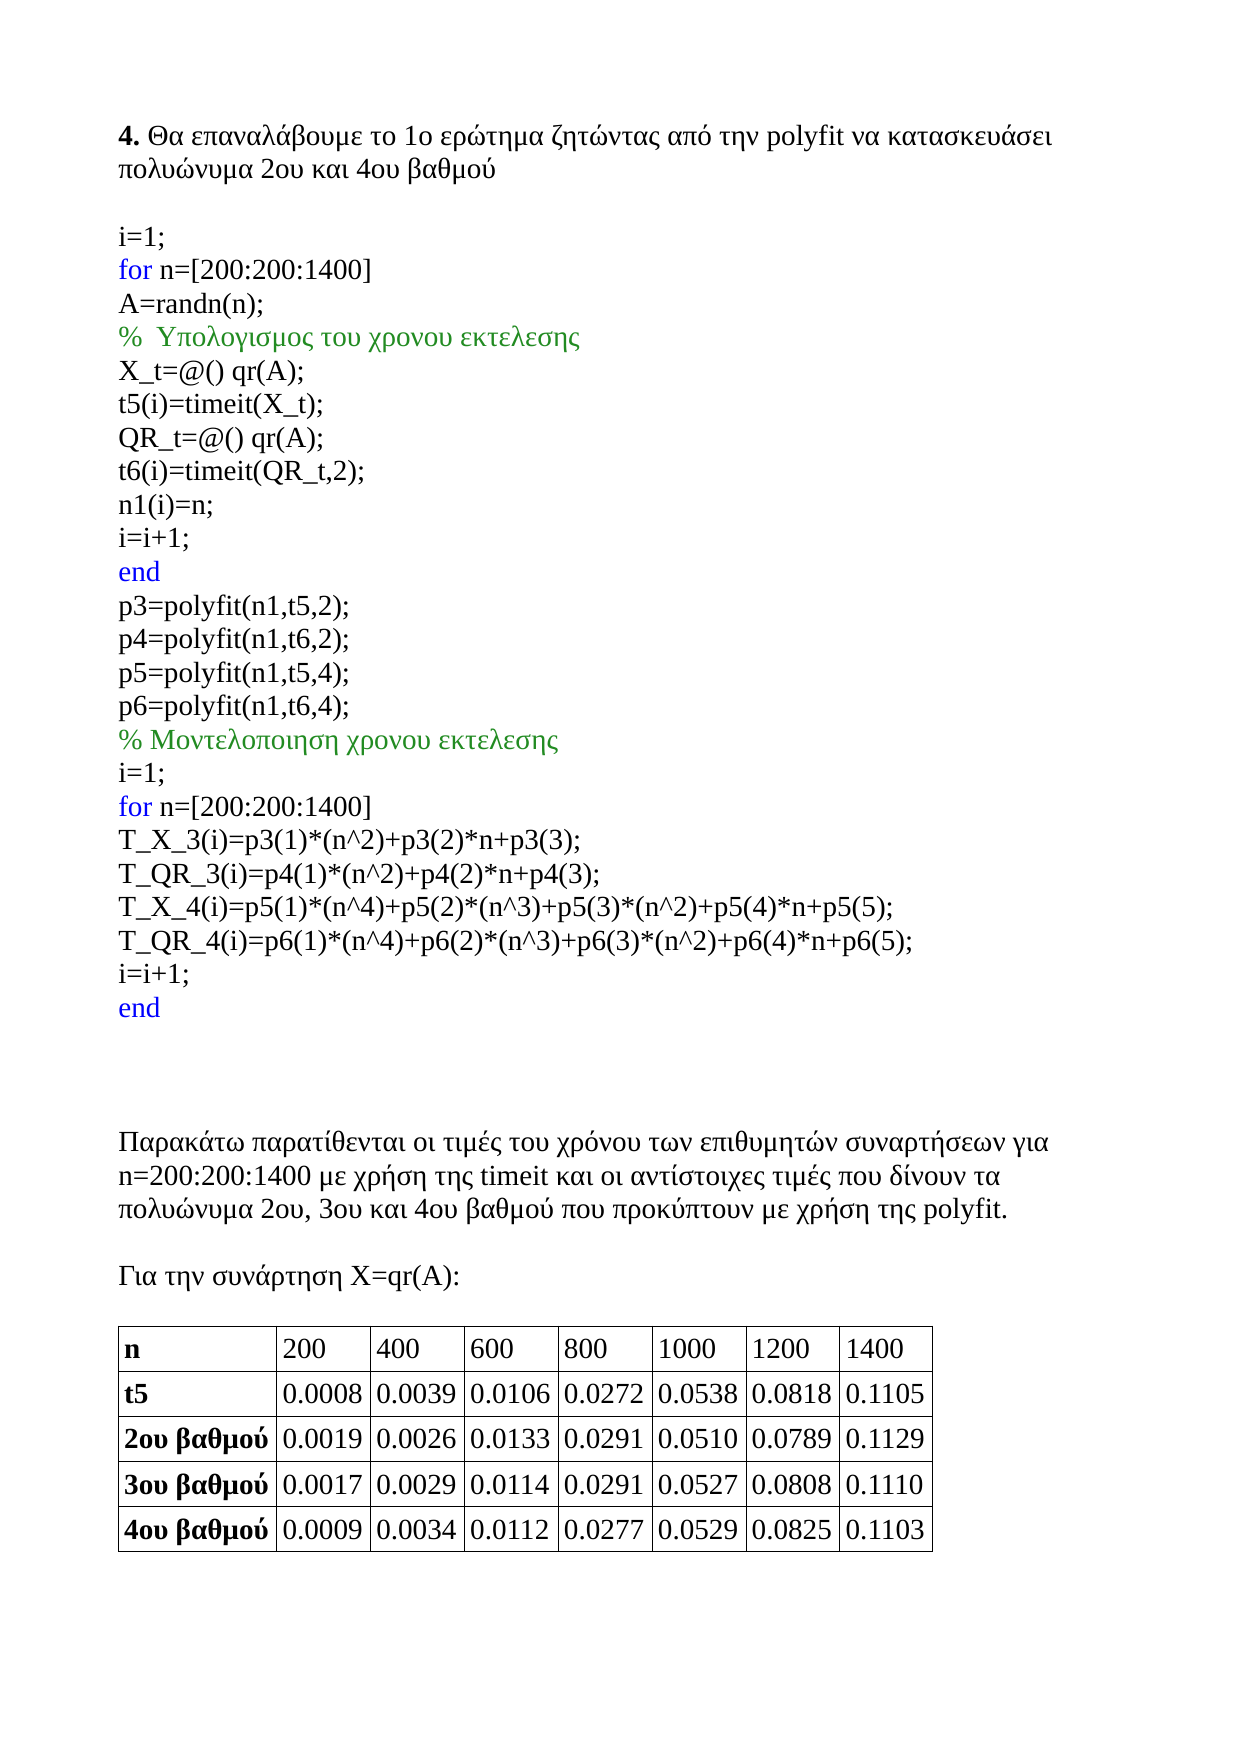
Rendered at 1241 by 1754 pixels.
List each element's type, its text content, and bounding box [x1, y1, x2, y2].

text X_t=@() qr(A); [118, 353, 1122, 386]
table_header 1000 [653, 1327, 746, 1371]
text p6=polyfit(n1,t6,4); [118, 688, 1122, 722]
text for n=[200:200:1400] [118, 789, 1122, 822]
table_cell 0.0291 [559, 1462, 652, 1506]
text i=i+1; [118, 957, 1122, 990]
table_cell 0.0106 [465, 1372, 558, 1416]
text QR_t=@() qr(A); [118, 420, 1122, 453]
table_cell 0.0017 [277, 1462, 370, 1506]
text A=randn(n); [118, 286, 1122, 319]
table_cell 0.1110 [840, 1462, 932, 1506]
table_header 800 [559, 1327, 652, 1371]
table_cell 0.0034 [371, 1507, 464, 1551]
text Παρακάτω παρατίθενται οι τιμές του χρόνου των επιθυμητών συναρτήσεων για n=200:200:1400 με χρήση της timeit και οι αντίστοιχες τιμές που δίνουν τα πολυώνυμα 2ου, 3ου και 4ου βαθμού που προκύπτουν με χρήση της polyfit. [118, 1124, 1122, 1225]
table_cell 0.0825 [747, 1507, 839, 1551]
table_cell 0.0538 [653, 1372, 746, 1416]
text p4=polyfit(n1,t6,2); [118, 621, 1122, 655]
table_cell 0.0789 [747, 1417, 839, 1461]
text t5(i)=timeit(X_t); [118, 386, 1122, 420]
table_header 400 [371, 1327, 464, 1371]
text for n=[200:200:1400] [118, 252, 1122, 286]
text n1(i)=n; [118, 487, 1122, 521]
text T_X_4(i)=p5(1)*(n^4)+p5(2)*(n^3)+p5(3)*(n^2)+p5(4)*n+p5(5); [118, 889, 1122, 923]
text T_QR_4(i)=p6(1)*(n^4)+p6(2)*(n^3)+p6(3)*(n^2)+p6(4)*n+p6(5); [118, 923, 1122, 957]
text % Υπολογισμος του χρονου εκτελεσης [118, 319, 1122, 353]
text i=1; [118, 219, 1122, 252]
text % Μοντελοποιηση χρονου εκτελεσης [118, 722, 1122, 755]
table_cell 4ου βαθμού [119, 1507, 276, 1551]
table_cell 0.0114 [465, 1462, 558, 1506]
table_header 600 [465, 1327, 558, 1371]
table_cell 0.0272 [559, 1372, 652, 1416]
table_cell 0.0039 [371, 1372, 464, 1416]
text p5=polyfit(n1,t5,4); [118, 655, 1122, 688]
table_cell 0.0291 [559, 1417, 652, 1461]
table_cell 0.0009 [277, 1507, 370, 1551]
text 4. Θα επαναλάβουμε το 1ο ερώτημα ζητώντας από την polyfit να κατασκευάσει πολυώνυμα 2ου και 4ου βαθμού [118, 118, 1122, 185]
table_cell 0.0808 [747, 1462, 839, 1506]
table_cell 0.0529 [653, 1507, 746, 1551]
text end [118, 554, 1122, 588]
text i=i+1; [118, 521, 1122, 554]
text t6(i)=timeit(QR_t,2); [118, 453, 1122, 487]
table_cell 0.1105 [840, 1372, 932, 1416]
table_cell 0.0818 [747, 1372, 839, 1416]
text i=1; [118, 755, 1122, 789]
table_cell 0.0019 [277, 1417, 370, 1461]
table_cell 0.0133 [465, 1417, 558, 1461]
table_cell 0.0112 [465, 1507, 558, 1551]
text end [118, 990, 1122, 1024]
table_cell 0.0527 [653, 1462, 746, 1506]
table_cell t5 [119, 1372, 276, 1416]
table_cell 0.1129 [840, 1417, 932, 1461]
table_header 1200 [747, 1327, 839, 1371]
table_header 200 [277, 1327, 370, 1371]
table_cell 0.0277 [559, 1507, 652, 1551]
table_cell 0.0029 [371, 1462, 464, 1506]
text p3=polyfit(n1,t5,2); [118, 588, 1122, 621]
text T_QR_3(i)=p4(1)*(n^2)+p4(2)*n+p4(3); [118, 856, 1122, 889]
text Για την συνάρτηση Χ=qr(A): [118, 1258, 1122, 1292]
table_cell 0.0510 [653, 1417, 746, 1461]
table_header n [119, 1327, 276, 1371]
table_cell 0.0026 [371, 1417, 464, 1461]
table_cell 3ου βαθμού [119, 1462, 276, 1506]
table_cell 2ου βαθμού [119, 1417, 276, 1461]
table_cell 0.0008 [277, 1372, 370, 1416]
text T_X_3(i)=p3(1)*(n^2)+p3(2)*n+p3(3); [118, 822, 1122, 856]
table_cell 0.1103 [840, 1507, 932, 1551]
table_header 1400 [840, 1327, 932, 1371]
